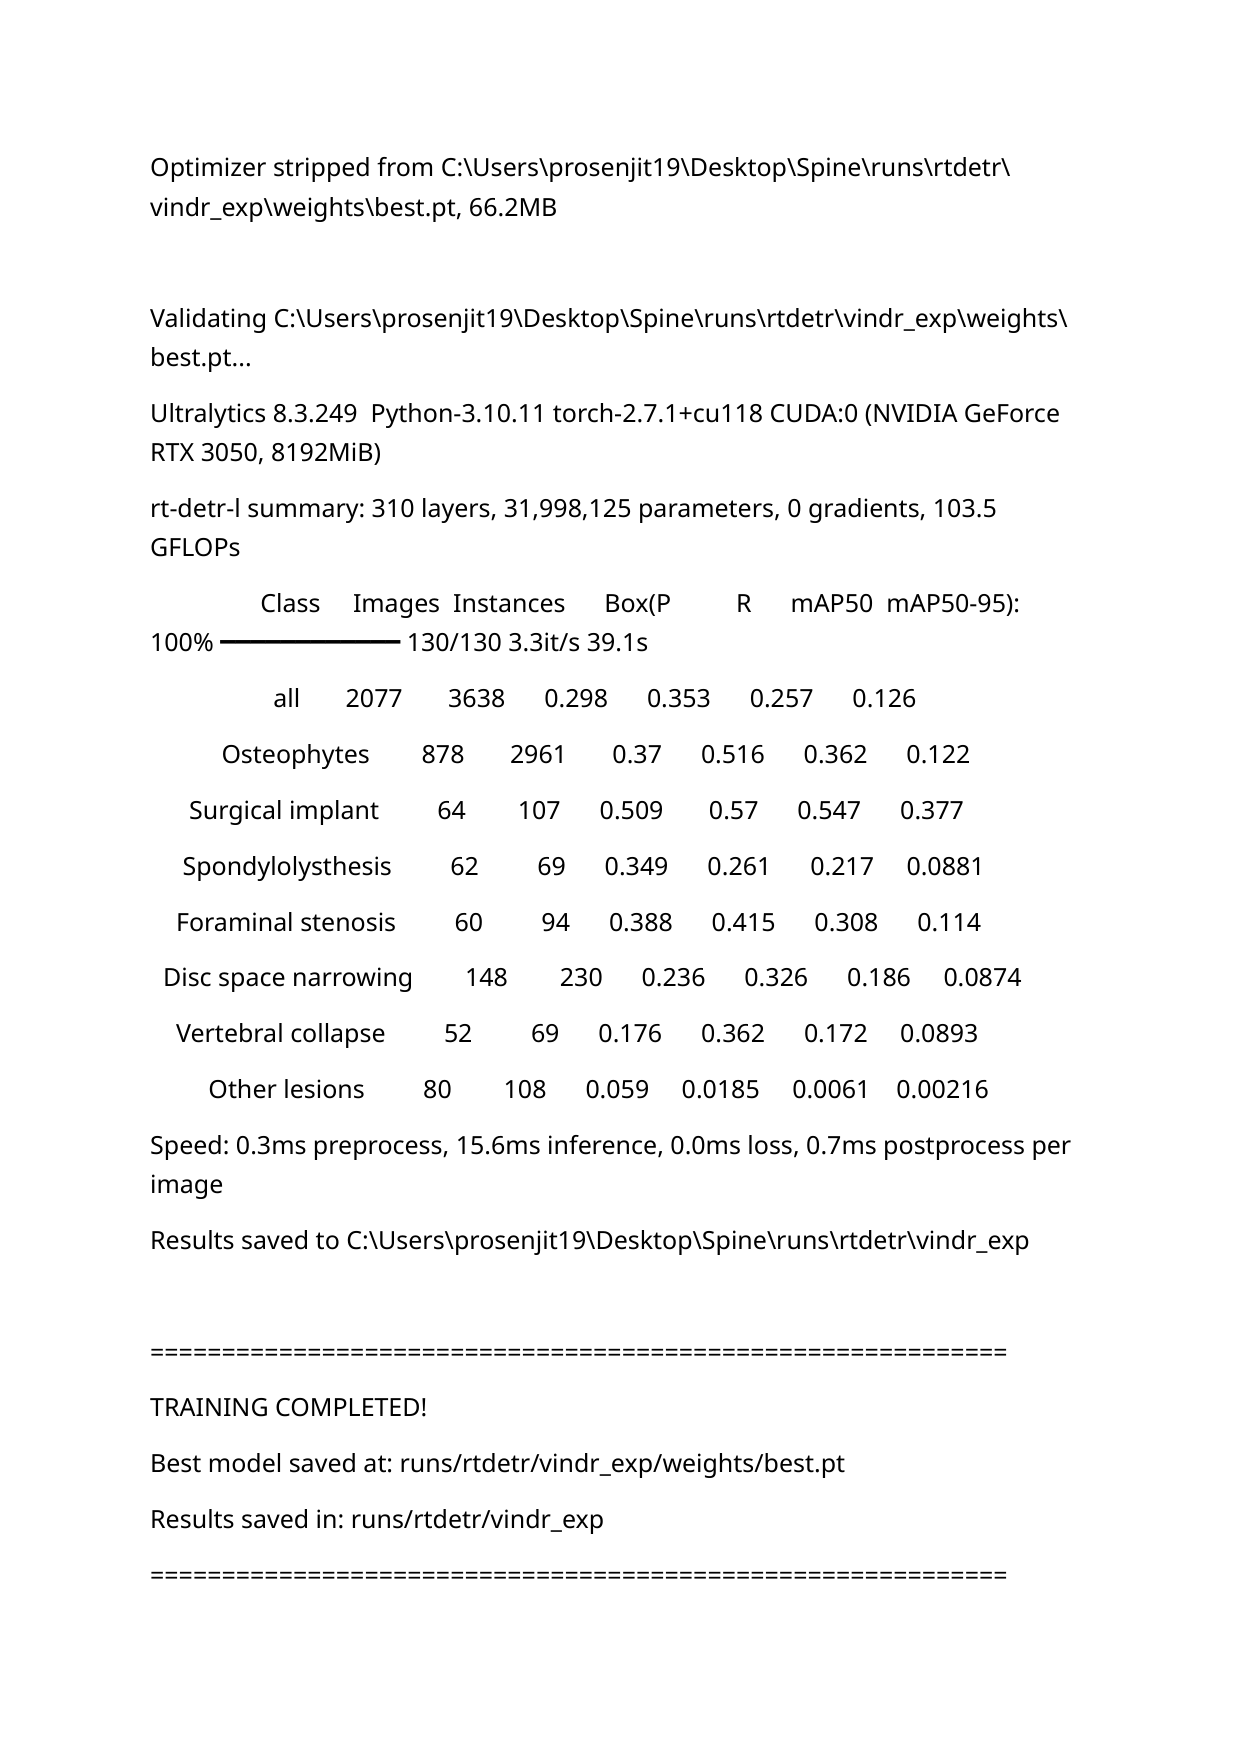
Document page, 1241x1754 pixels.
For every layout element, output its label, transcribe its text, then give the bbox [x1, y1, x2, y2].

text Spondylolysthesis 62 69 0.349 0.261 0.217 0.0881 [150, 848, 1090, 882]
text rt-detr-l summary: 310 layers, 31,998,125 parameters, 0 gradients, 103.5 GFLOPs [150, 491, 1090, 564]
text ============================================================ [150, 1557, 1090, 1592]
text Optimizer stripped from C:\Users\prosenjit19\Desktop\Spine\runs\rtdetr\vindr_exp\weights\best.pt, 66.2MB [150, 150, 1090, 223]
text Best model saved at: runs/rtdetr/vindr_exp/weights/best.pt [150, 1446, 1090, 1480]
text Other lesions 80 108 0.059 0.0185 0.0061 0.00216 [150, 1072, 1090, 1106]
text Ultralytics 8.3.249 Python-3.10.11 torch-2.7.1+cu118 CUDA:0 (NVIDIA GeForce RTX 3050, 8192MiB) [150, 396, 1090, 469]
text ============================================================ [150, 1334, 1090, 1368]
text Vertebral collapse 52 69 0.176 0.362 0.172 0.0893 [150, 1016, 1090, 1050]
text Foraminal stenosis 60 94 0.388 0.415 0.308 0.114 [150, 904, 1090, 938]
text Disc space narrowing 148 230 0.236 0.326 0.186 0.0874 [150, 960, 1090, 994]
text Results saved in: runs/rtdetr/vindr_exp [150, 1502, 1090, 1536]
text TRAINING COMPLETED! [150, 1390, 1090, 1424]
text Surgical implant 64 107 0.509 0.57 0.547 0.377 [150, 792, 1090, 827]
text Class Images Instances Box(P R mAP50 mAP50-95): 100% ━━━━━━━━━━━━ 130/130 3.3it/s 39.1s [150, 586, 1090, 659]
text Osteophytes 878 2961 0.37 0.516 0.362 0.122 [150, 737, 1090, 771]
text all 2077 3638 0.298 0.353 0.257 0.126 [150, 681, 1090, 715]
text Results saved to C:\Users\prosenjit19\Desktop\Spine\runs\rtdetr\vindr_exp [150, 1222, 1090, 1257]
text Validating C:\Users\prosenjit19\Desktop\Spine\runs\rtdetr\vindr_exp\weights\best.pt... [150, 301, 1090, 374]
text Speed: 0.3ms preprocess, 15.6ms inference, 0.0ms loss, 0.7ms postprocess per image [150, 1127, 1090, 1201]
